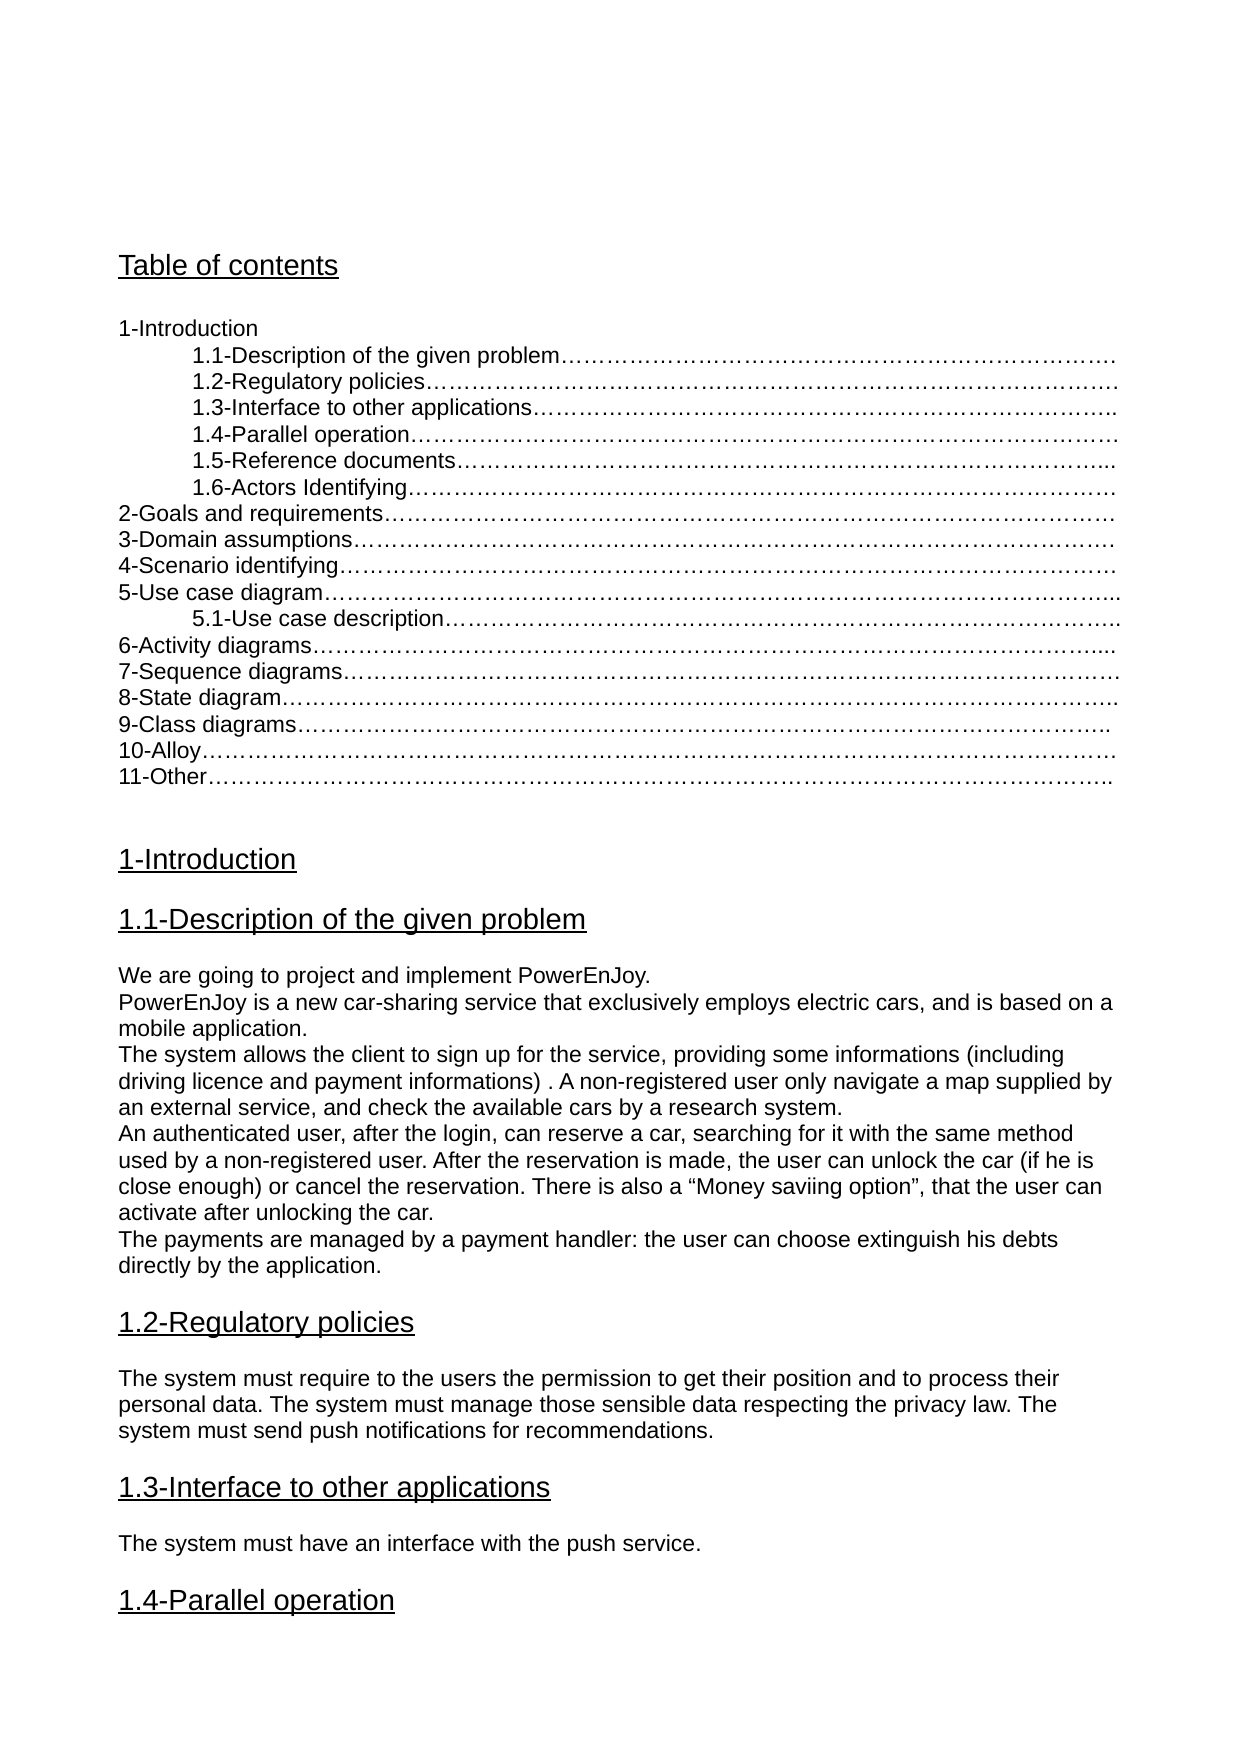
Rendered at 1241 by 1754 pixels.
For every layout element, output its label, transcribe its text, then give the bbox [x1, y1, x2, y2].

text The system must have an interface with the push service. [118, 1530, 1122, 1556]
text 1.1-Description of the given problem………………………………………………………………. [118, 342, 1122, 368]
text 6-Activity diagrams………………………………………………………………………………………….... [118, 632, 1122, 658]
text 5.1-Use case description…………………………………………………………………………….. [118, 605, 1122, 632]
text We are going to project and implement PowerEnJoy. [118, 962, 1122, 988]
text The system must require to the users the permission to get their position and to process their personal data. The system must manage those sensible data respecting the privacy law. The system must send push notifications for recommendations. [118, 1365, 1122, 1444]
text 10-Alloy………………………………………………………………………………………………………… [118, 737, 1122, 763]
text 8-State diagram……………………………………………………………………………………………….. [118, 684, 1122, 711]
text 5-Use case diagram…………………………………………………………………………………………... [118, 579, 1122, 605]
text 9-Class diagrams…………………………………………………………………………………………….. [118, 711, 1122, 737]
text 1-Introduction [118, 315, 1122, 342]
text 2-Goals and requirements…………………………………………………………………………………… [118, 500, 1122, 526]
text 1.5-Reference documents…………………………………………………………………………... [118, 447, 1122, 473]
text PowerEnJoy is a new car-sharing service that exclusively employs electric cars, and is based on a mobile application. [118, 988, 1122, 1041]
text An authenticated user, after the login, can reserve a car, searching for it with the same method used by a non-registered user. After the reservation is made, the user can unlock the car (if he is close enough) or cancel the reservation. There is also a “Money saviing option”, that the user can activate after unlocking the car. [118, 1120, 1122, 1226]
text 1.1-Description of the given problem [118, 902, 1122, 936]
text 11-Other……………………………………………………………………………………………………….. [118, 763, 1122, 790]
text The system allows the client to sign up for the service, providing some informations (including driving licence and payment informations) . A non-registered user only navigate a map supplied by an external service, and check the available cars by a research system. [118, 1041, 1122, 1120]
text 1.6-Actors Identifying………………………………………………………………………………… [118, 473, 1122, 500]
text The payments are managed by a payment handler: the user can choose extinguish his debts directly by the application. [118, 1226, 1122, 1278]
text 7-Sequence diagrams………………………………………………………………………………………… [118, 658, 1122, 684]
text 1.3-Interface to other applications………………………………………………………………….. [118, 394, 1122, 421]
text 1.4-Parallel operation………………………………………………………………………………… [118, 421, 1122, 447]
text 1-Introduction [118, 842, 1122, 876]
text Table of contents [118, 248, 1122, 282]
text 1.2-Regulatory policies………………………………………………………………………………. [118, 368, 1122, 394]
text 1.3-Interface to other applications [118, 1470, 1122, 1504]
text 4-Scenario identifying………………………………………………………………………………………… [118, 552, 1122, 579]
text 1.4-Parallel operation [118, 1583, 1122, 1616]
text 3-Domain assumptions………………………………………………………………………………………. [118, 526, 1122, 552]
text 1.2-Regulatory policies [118, 1305, 1122, 1338]
